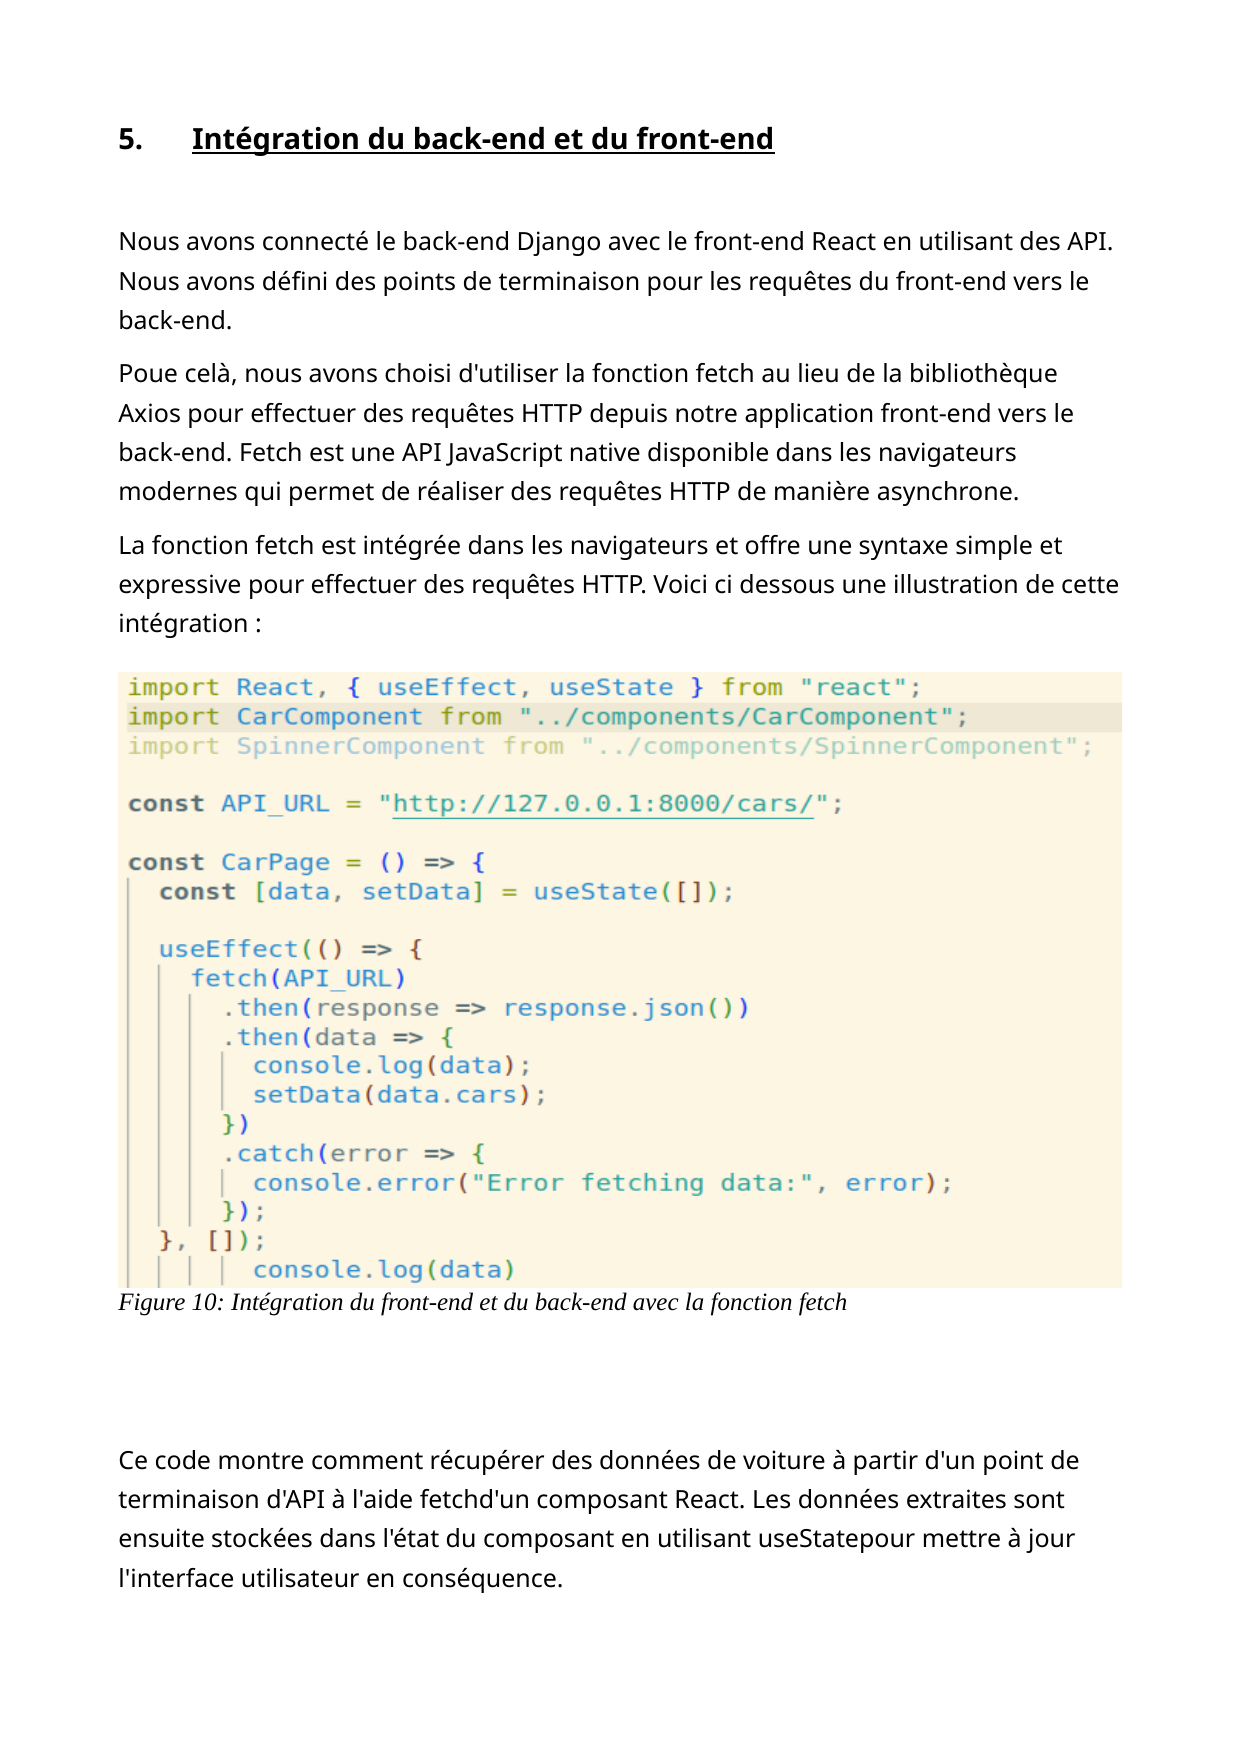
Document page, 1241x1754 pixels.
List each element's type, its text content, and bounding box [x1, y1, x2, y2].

subtitle 5. Intégration du back-end et du front-end [118, 118, 1122, 158]
text Poue celà, nous avons choisi d'utiliser la fonction fetch au lieu de la bibliothèque Axios pour effectuer des requêtes HTTP depuis notre application front-end vers le back-end. Fetch est une API JavaScript native disponible dans les navigateurs modernes qui permet de réaliser des requêtes HTTP de manière asynchrone. [118, 356, 1122, 508]
picture [118, 672, 1123, 1288]
text La fonction fetch est intégrée dans les navigateurs et offre une syntaxe simple et expressive pour effectuer des requêtes HTTP. Voici ci dessous une illustration de cette intégration : [118, 527, 1122, 640]
text Ce code montre comment récupérer des données de voiture à partir d'un point de terminaison d'API à l'aide fetchd'un composant React. Les données extraites sont ensuite stockées dans l'état du composant en utilisant useStatepour mettre à jour l'interface utilisateur en conséquence. [118, 1443, 1122, 1594]
text Nous avons connecté le back-end Django avec le front-end React en utilisant des API. Nous avons défini des points de terminaison pour les requêtes du front-end vers le back-end. [118, 224, 1122, 336]
text Figure 10: Intégration du front-end et du back-end avec la fonction fetch [118, 1288, 1122, 1316]
